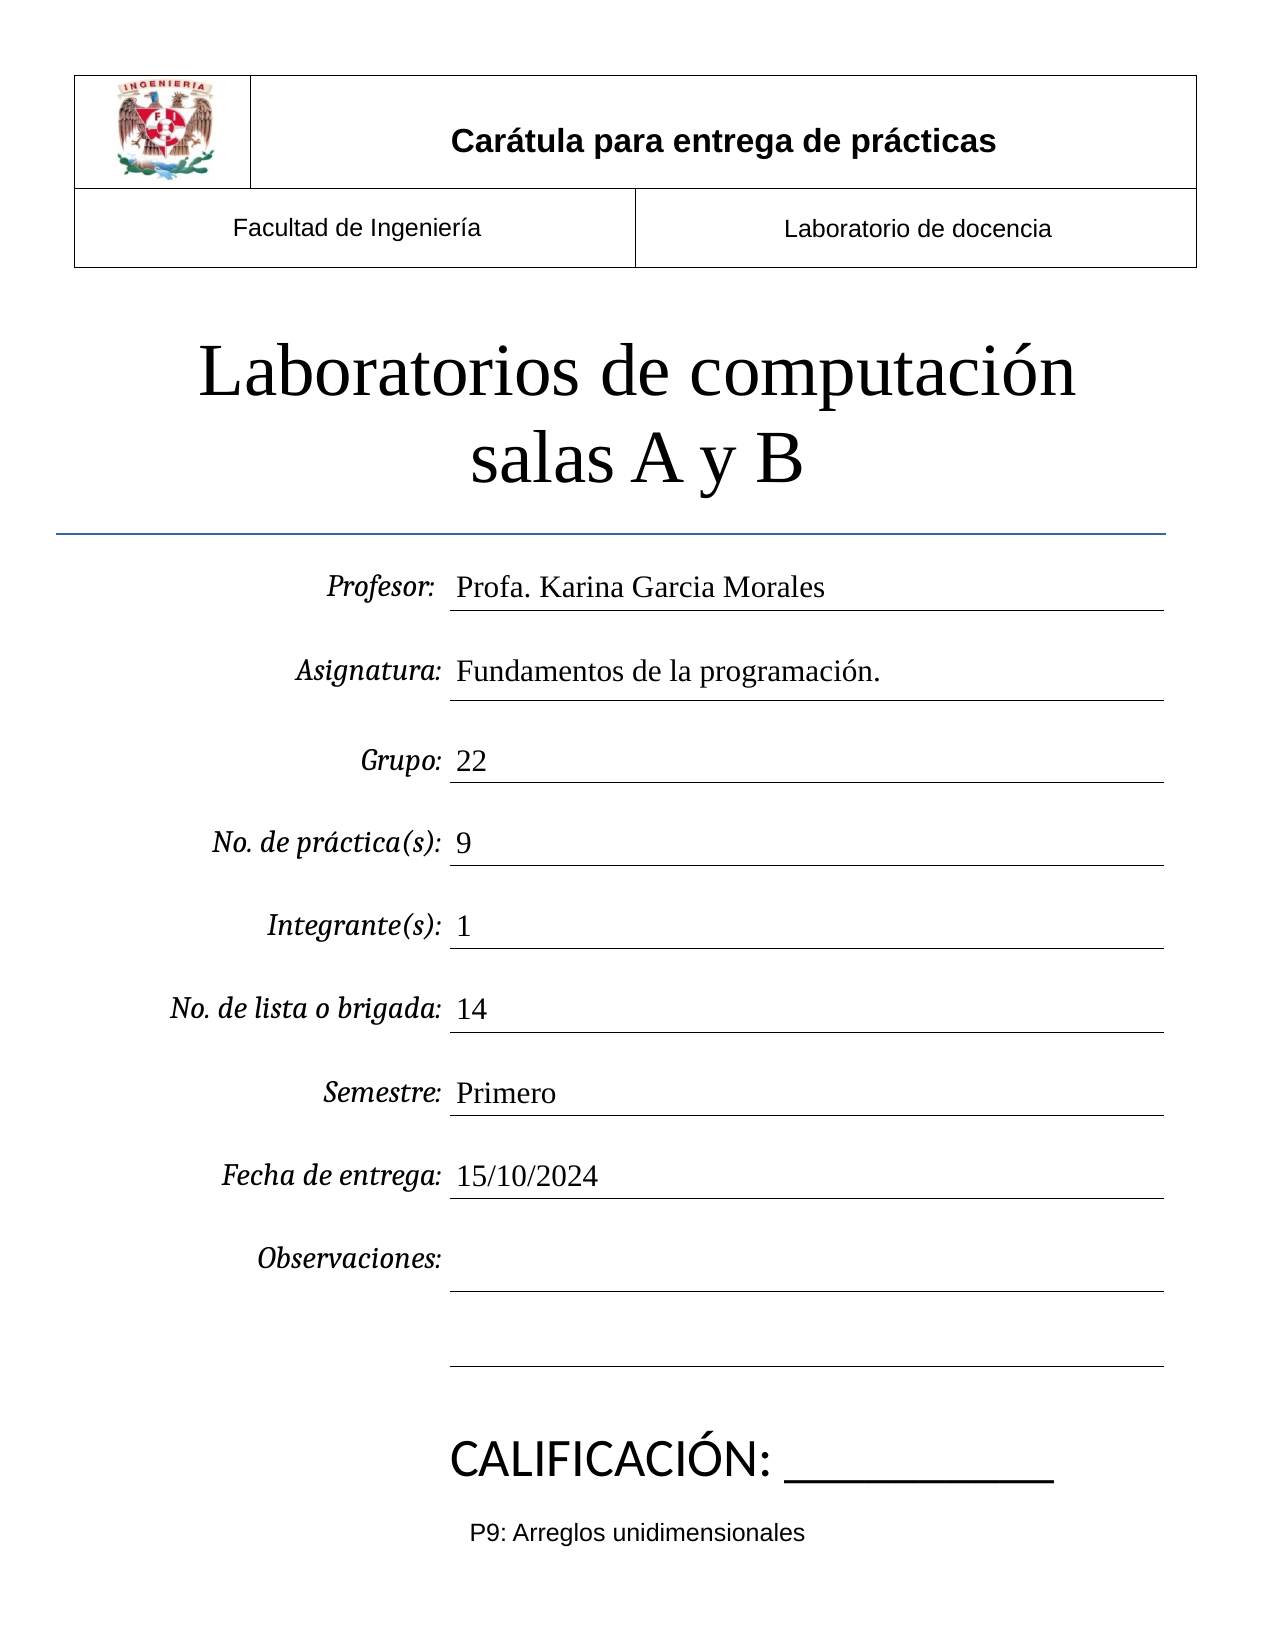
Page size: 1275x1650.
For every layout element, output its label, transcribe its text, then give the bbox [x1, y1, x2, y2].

table_cell Observaciones: [75, 1198, 450, 1291]
table_cell Asignatura: [75, 610, 450, 700]
table_cell Fundamentos de la programación. [450, 611, 1164, 700]
table_cell 14 [450, 949, 1164, 1032]
table_cell Primero [450, 1033, 1164, 1115]
table_cell No. de práctica(s): [75, 782, 450, 865]
table_cell [75, 1291, 450, 1366]
table_cell [450, 1199, 1164, 1291]
table_cell 1 [450, 866, 1164, 948]
text Laboratorios de computación [75, 326, 1200, 412]
table_header [450, 527, 1164, 533]
table_cell Facultad de Ingeniería [75, 189, 635, 267]
table_header [75, 76, 250, 188]
table_header [75, 527, 450, 533]
table_cell Grupo: [75, 700, 450, 782]
text CALIFICACIÓN: __________ [75, 1424, 1200, 1490]
table_cell Laboratorio de docencia [636, 189, 1196, 267]
table_cell No. de lista o brigada: [75, 948, 450, 1032]
table_header Profa. Karina Garcia Morales [450, 535, 1164, 610]
table_cell Integrante(s): [75, 865, 450, 948]
table_cell Semestre: [75, 1032, 450, 1115]
table_cell 9 [450, 783, 1164, 865]
table_header Carátula para entrega de prácticas [251, 76, 1196, 188]
table_header Profesor: [75, 535, 450, 610]
table_cell [450, 1292, 1164, 1366]
text P9: Arreglos unidimensionales [75, 1518, 1200, 1547]
table_cell 15/10/2024 [450, 1116, 1164, 1198]
table_cell 22 [450, 701, 1164, 782]
text salas A y B [75, 412, 1200, 498]
table_cell Fecha de entrega: [75, 1115, 450, 1198]
